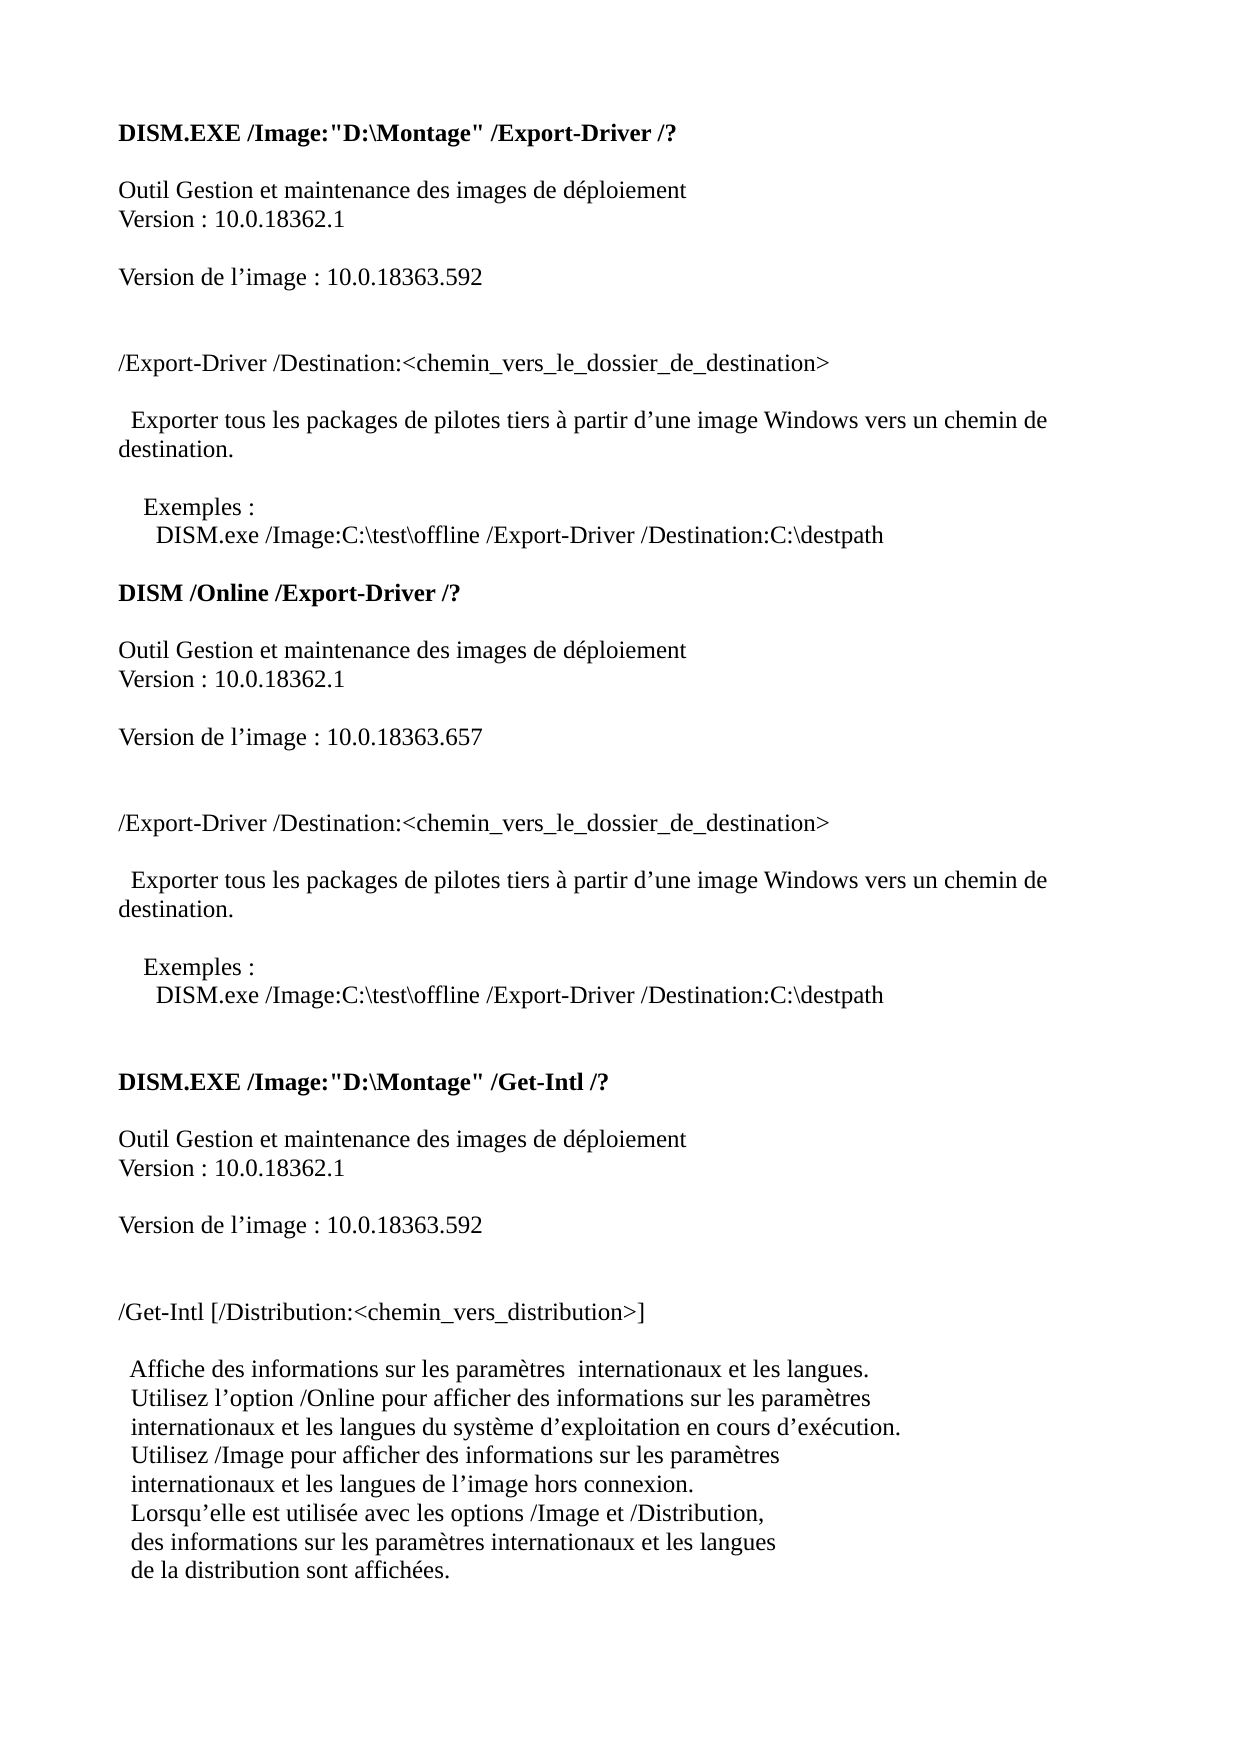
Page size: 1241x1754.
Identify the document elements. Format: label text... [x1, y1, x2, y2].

text DISM.EXE /Image:"D:\Montage" /Get-Intl /? [118, 1067, 1122, 1096]
text /Export-Driver /Destination:<chemin_vers_le_dossier_de_destination> [118, 348, 1122, 377]
text DISM.EXE /Image:"D:\Montage" /Export-Driver /? [118, 118, 1122, 147]
text Utilisez l’option /Online pour afficher des informations sur les paramètres [118, 1383, 1122, 1412]
text Outil Gestion et maintenance des images de déploiement [118, 176, 1122, 204]
text DISM /Online /Export-Driver /? [118, 578, 1122, 607]
text Exemples : [118, 492, 1122, 521]
text DISM.exe /Image:C:\test\offline /Export-Driver /Destination:C:\destpath [118, 981, 1122, 1009]
text Version de l’image : 10.0.18363.592 [118, 1211, 1122, 1239]
text internationaux et les langues du système d’exploitation en cours d’exécution. [118, 1412, 1122, 1441]
text Version : 10.0.18362.1 [118, 664, 1122, 693]
text /Get-Intl [/Distribution:<chemin_vers_distribution>] [118, 1297, 1122, 1326]
text Version : 10.0.18362.1 [118, 1153, 1122, 1182]
text /Export-Driver /Destination:<chemin_vers_le_dossier_de_destination> [118, 808, 1122, 837]
text de la distribution sont affichées. [118, 1556, 1122, 1584]
text Version : 10.0.18362.1 [118, 204, 1122, 233]
text Utilisez /Image pour afficher des informations sur les paramètres [118, 1441, 1122, 1469]
text Outil Gestion et maintenance des images de déploiement [118, 636, 1122, 664]
text Outil Gestion et maintenance des images de déploiement [118, 1124, 1122, 1153]
text Lorsqu’elle est utilisée avec les options /Image et /Distribution, [118, 1498, 1122, 1527]
text Exporter tous les packages de pilotes tiers à partir d’une image Windows vers un chemin de destination. [118, 866, 1122, 923]
text Exemples : [118, 952, 1122, 981]
text Version de l’image : 10.0.18363.657 [118, 722, 1122, 751]
text DISM.exe /Image:C:\test\offline /Export-Driver /Destination:C:\destpath [118, 521, 1122, 549]
text Exporter tous les packages de pilotes tiers à partir d’une image Windows vers un chemin de destination. [118, 406, 1122, 463]
text Affiche des informations sur les paramètres internationaux et les langues. [118, 1354, 1122, 1383]
text des informations sur les paramètres internationaux et les langues [118, 1527, 1122, 1556]
text internationaux et les langues de l’image hors connexion. [118, 1469, 1122, 1498]
text Version de l’image : 10.0.18363.592 [118, 262, 1122, 291]
